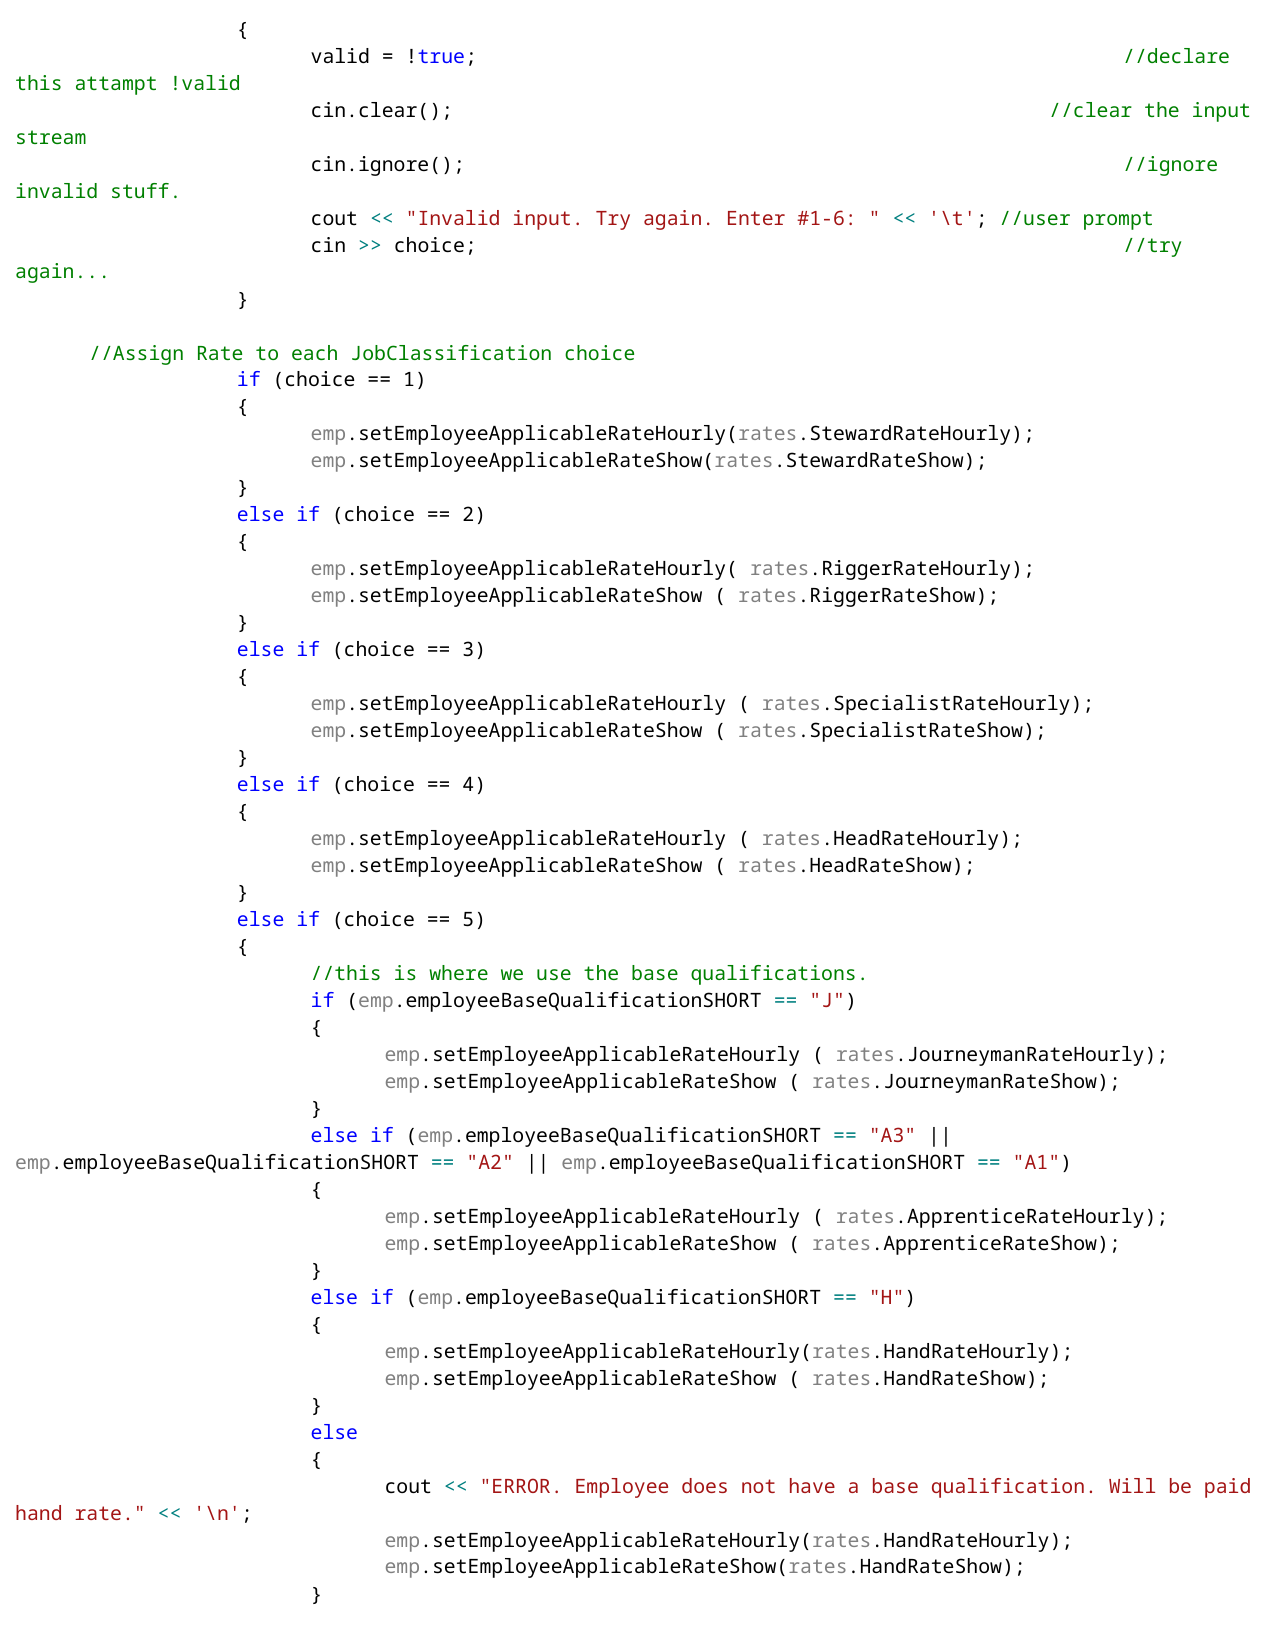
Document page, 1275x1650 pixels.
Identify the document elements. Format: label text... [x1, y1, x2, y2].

text } [15, 1256, 1260, 1283]
text } [15, 1580, 1260, 1607]
text //Assign Rate to each JobClassification choice [15, 339, 1260, 366]
text { [15, 393, 1260, 420]
text { [15, 662, 1260, 689]
text cin.clear(); //clear the input stream [15, 96, 1260, 150]
text else if (choice == 2) [15, 501, 1260, 528]
text { [15, 1175, 1260, 1202]
text } [15, 878, 1260, 905]
text emp.setEmployeeApplicableRateShow(rates.StewardRateShow); [15, 447, 1260, 474]
text } [15, 474, 1260, 501]
text else if (emp.employeeBaseQualificationSHORT == "A3" || emp.employeeBaseQualificationSHORT == "A2" || emp.employeeBaseQualificationSHORT == "A1") [15, 1121, 1260, 1175]
text emp.setEmployeeApplicableRateHourly ( rates.SpecialistRateHourly); [15, 689, 1260, 716]
text if (emp.employeeBaseQualificationSHORT == "J") [15, 986, 1260, 1013]
text else [15, 1418, 1260, 1445]
text else if (emp.employeeBaseQualificationSHORT == "H") [15, 1283, 1260, 1310]
text { [15, 797, 1260, 824]
text emp.setEmployeeApplicableRateHourly(rates.HandRateHourly); [15, 1526, 1260, 1553]
text emp.setEmployeeApplicableRateShow ( rates.RiggerRateShow); [15, 582, 1260, 608]
text { [15, 932, 1260, 959]
text emp.setEmployeeApplicableRateShow ( rates.HandRateShow); [15, 1364, 1260, 1391]
text emp.setEmployeeApplicableRateShow ( rates.ApprenticeRateShow); [15, 1229, 1260, 1256]
text { [15, 1310, 1260, 1337]
text emp.setEmployeeApplicableRateShow(rates.HandRateShow); [15, 1553, 1260, 1580]
text { [15, 15, 1260, 42]
text emp.setEmployeeApplicableRateHourly( rates.RiggerRateHourly); [15, 554, 1260, 582]
text emp.setEmployeeApplicableRateHourly(rates.HandRateHourly); [15, 1337, 1260, 1364]
text else if (choice == 5) [15, 905, 1260, 932]
text //this is where we use the base qualifications. [15, 959, 1260, 986]
text { [15, 1445, 1260, 1472]
text emp.setEmployeeApplicableRateShow ( rates.HeadRateShow); [15, 851, 1260, 878]
text cin.ignore(); //ignore invalid stuff. [15, 150, 1260, 204]
text { [15, 1013, 1260, 1040]
text emp.setEmployeeApplicableRateShow ( rates.JourneymanRateShow); [15, 1067, 1260, 1094]
text } [15, 1391, 1260, 1418]
text else if (choice == 4) [15, 770, 1260, 797]
text cout << "Invalid input. Try again. Enter #1-6: " << '\t'; //user prompt [15, 204, 1260, 231]
text emp.setEmployeeApplicableRateShow ( rates.SpecialistRateShow); [15, 716, 1260, 743]
text cout << "ERROR. Employee does not have a base qualification. Will be paid hand rate." << '\n'; [15, 1472, 1260, 1526]
text } [15, 743, 1260, 770]
text if (choice == 1) [15, 366, 1260, 393]
text cin >> choice; //try again... [15, 231, 1260, 285]
text emp.setEmployeeApplicableRateHourly(rates.StewardRateHourly); [15, 420, 1260, 447]
text } [15, 608, 1260, 636]
text emp.setEmployeeApplicableRateHourly ( rates.ApprenticeRateHourly); [15, 1202, 1260, 1229]
text valid = !true; //declare this attampt !valid [15, 42, 1260, 96]
text else if (choice == 3) [15, 636, 1260, 662]
text } [15, 285, 1260, 312]
text } [15, 1094, 1260, 1121]
text emp.setEmployeeApplicableRateHourly ( rates.HeadRateHourly); [15, 824, 1260, 851]
text { [15, 528, 1260, 554]
text emp.setEmployeeApplicableRateHourly ( rates.JourneymanRateHourly); [15, 1040, 1260, 1067]
